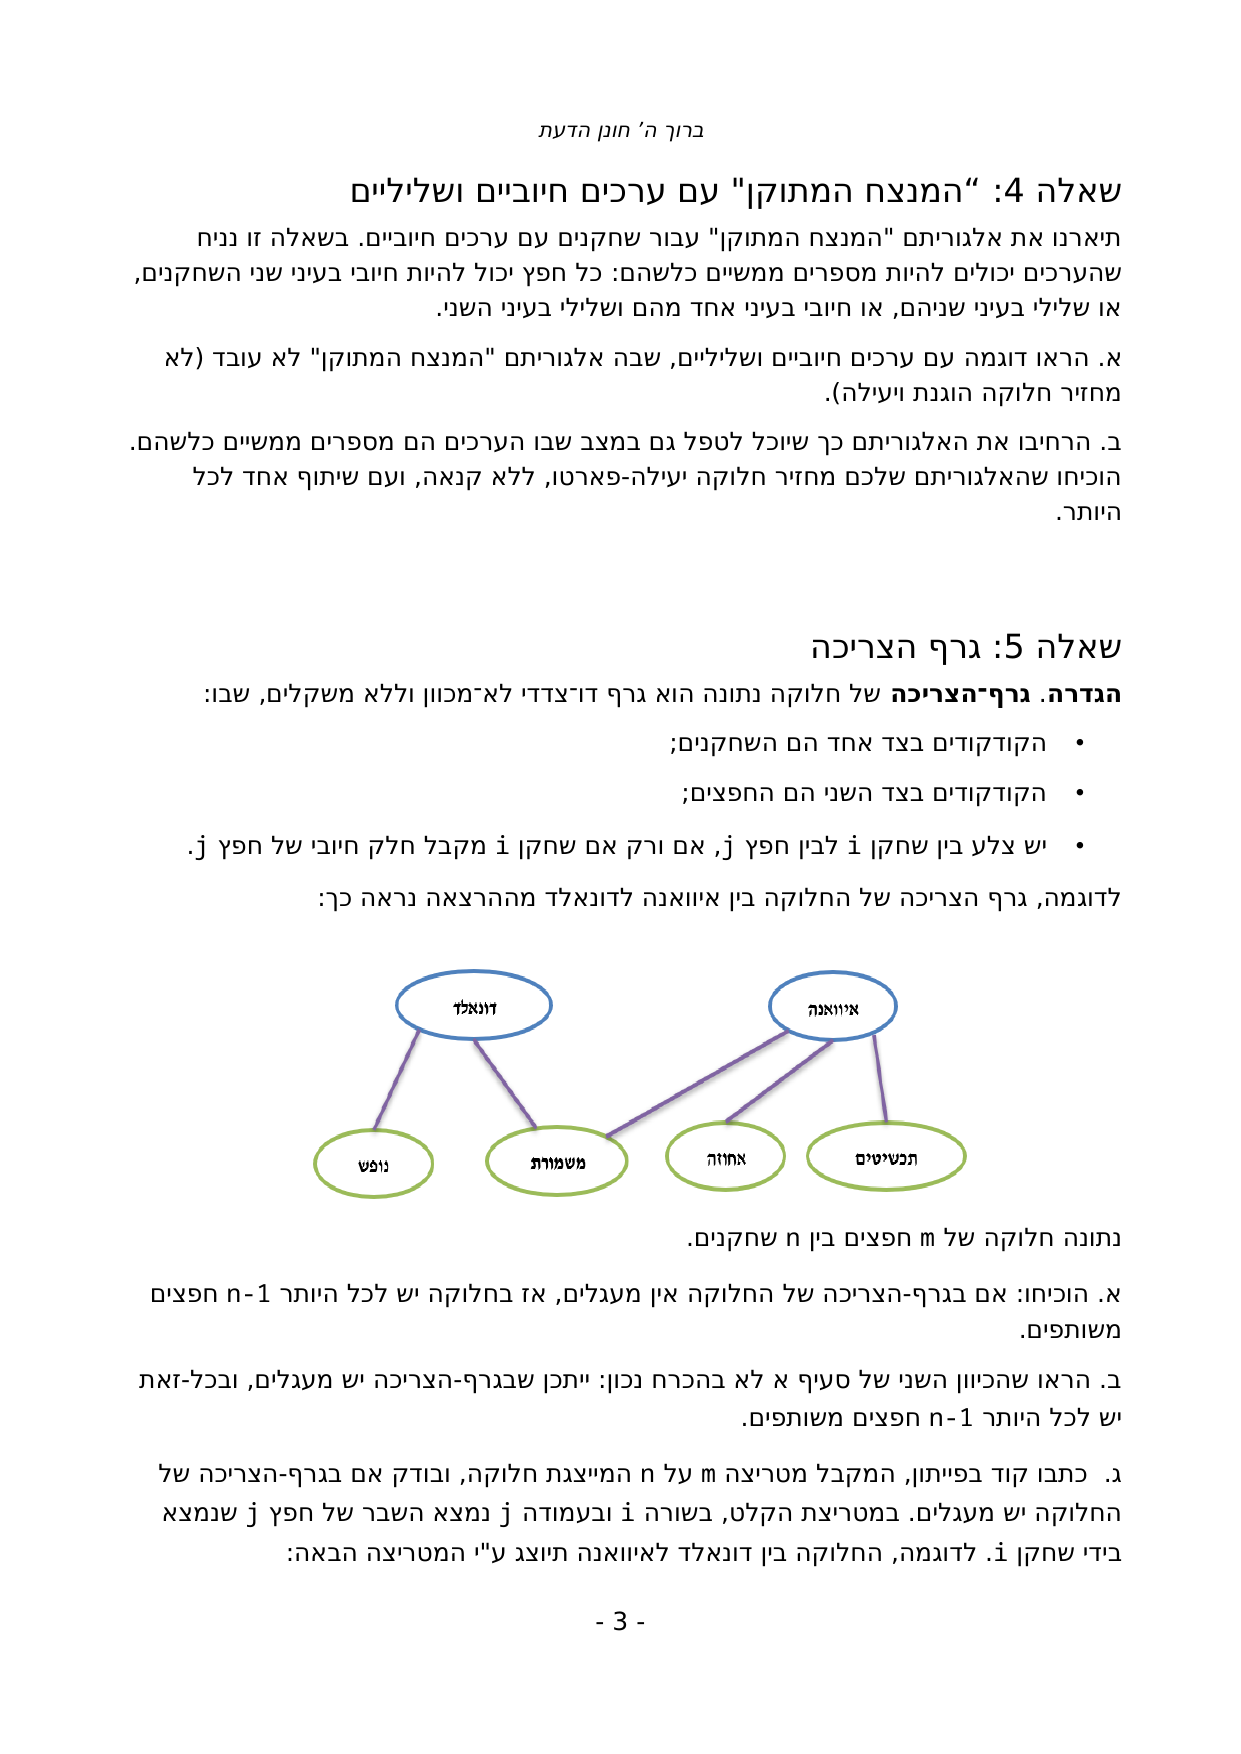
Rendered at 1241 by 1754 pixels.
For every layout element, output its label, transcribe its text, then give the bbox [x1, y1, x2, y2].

text ב. הרחיבו את האלגוריתם כך שיוכל לטפל גם במצב שבו הערכים הם מספרים ממשיים כלשהם. הוכיחו שהאלגוריתם שלכם מחזיר חלוקה יעילה-פארטו, ללא קנאה, ועם שיתוף אחד לכל היותר. [118, 427, 1122, 527]
list הקודקודים בצד השני הם החפצים; [118, 778, 1084, 807]
text ג. כתבו קוד בפייתון, המקבל מטריצה m על n המייצגת חלוקה, ובודק אם בגרף-הצריכה של החלוקה יש מעגלים. במטריצת הקלט, בשורה i ובעמודה j נמצא השבר של חפץ j שנמצא בידי שחקן i. לדוגמה, החלוקה בין דונאלד לאיוואנה תיוצג ע"י המטריצה הבאה: [118, 1455, 1122, 1569]
text א. הוכיחו: אם בגרף-הצריכה של החלוקה אין מעגלים, אז בחלוקה יש לכל היותר n-1 חפצים משותפים. [118, 1275, 1122, 1344]
subtitle שאלה 5: גרף הצריכה [118, 627, 1122, 666]
text נתונה חלוקה של m חפצים בין n שחקנים. [118, 932, 1122, 1254]
picture [295, 938, 974, 1214]
text לדוגמה, גרף הצריכה של החלוקה בין איוואנה לדונאלד מההרצאה נראה כך: [118, 883, 1122, 912]
list יש צלע בין שחקן i לבין חפץ j, אם ורק אם שחקן i מקבל חלק חיובי של חפץ j. [118, 827, 1084, 862]
text ב. הראו שהכיוון השני של סעיף א לא בהכרח נכון: ייתכן שבגרף-הצריכה יש מעגלים, ובכל-זאת יש לכל היותר n-1 חפצים משותפים. [118, 1365, 1122, 1434]
list הקודקודים בצד אחד הם השחקנים; [118, 728, 1084, 757]
text א. הראו דוגמה עם ערכים חיוביים ושליליים, שבה אלגוריתם "המנצח המתוקן" לא עובד (לא מחזיר חלוקה הוגנת ויעילה). [118, 343, 1122, 407]
text תיארנו את אלגוריתם "המנצח המתוקן" עבור שחקנים עם ערכים חיוביים. בשאלה זו נניח שהערכים יכולים להיות מספרים ממשיים כלשהם: כל חפץ יכול להיות חיובי בעיני שני השחקנים, או שלילי בעיני שניהם, או חיובי בעיני אחד מהם ושלילי בעיני השני. [118, 223, 1122, 322]
text הגדרה. גרף־הצריכה של חלוקה נתונה הוא גרף דו־צדדי לא־מכוון וללא משקלים, שבו: [118, 679, 1122, 708]
subtitle שאלה 4: “המנצח המתוקן" עם ערכים חיוביים ושליליים [118, 172, 1122, 211]
